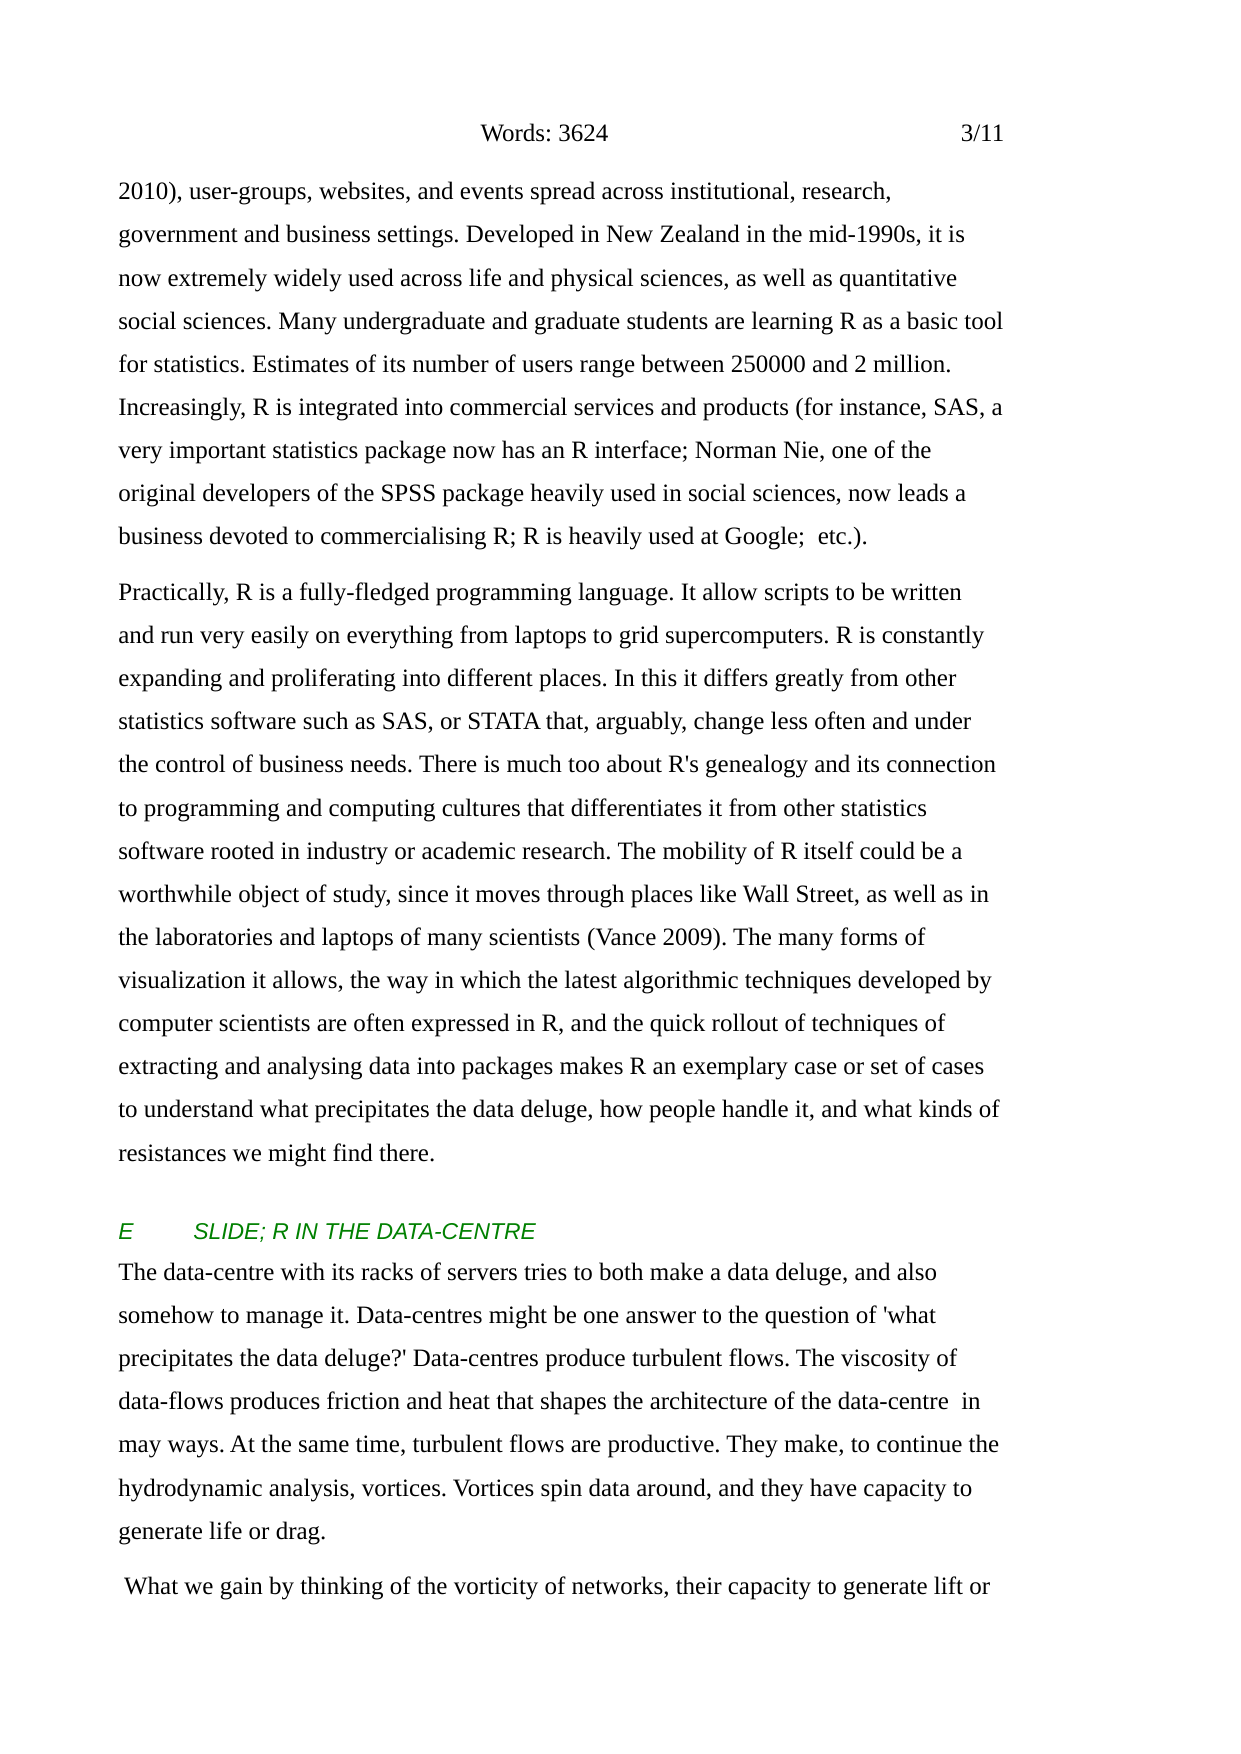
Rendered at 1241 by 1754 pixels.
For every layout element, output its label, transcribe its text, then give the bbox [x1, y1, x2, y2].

subtitle Slide; R in the data-centre [118, 1218, 1004, 1244]
text The data-centre with its racks of servers tries to both make a data deluge, and also somehow to manage it. Data-centres might be one answer to the question of 'what precipitates the data deluge?' Data-centres produce turbulent flows. The viscosity of data-flows produces friction and heat that shapes the architecture of the data-centre in may ways. At the same time, turbulent flows are productive. They make, to continue the hydrodynamic analysis, vortices. Vortices spin data around, and they have capacity to generate life or drag. [118, 1257, 1004, 1544]
text 2010), user-groups, websites, and events spread across institutional, research, government and business settings. Developed in New Zealand in the mid-1990s, it is now extremely widely used across life and physical sciences, as well as quantitative social sciences. Many undergraduate and graduate students are learning R as a basic tool for statistics. Estimates of its number of users range between 250000 and 2 million. Increasingly, R is integrated into commercial services and products (for instance, SAS, a very important statistics package now has an R interface; Norman Nie, one of the original developers of the SPSS package heavily used in social sciences, now leads a business devoted to commercialising R; R is heavily used at Google; etc.). [118, 176, 1004, 550]
text What we gain by thinking of the vorticity of networks, their capacity to generate lift or [118, 1571, 1004, 1600]
text Practically, R is a fully-fledged programming language. It allow scripts to be written and run very easily on everything from laptops to grid supercomputers. R is constantly expanding and proliferating into different places. In this it differs greatly from other statistics software such as SAS, or STATA that, arguably, change less often and under the control of business needs. There is much too about R's genealogy and its connection to programming and computing cultures that differentiates it from other statistics software rooted in industry or academic research. The mobility of R itself could be a worthwhile object of study, since it moves through places like Wall Street, as well as in the laboratories and laptops of many scientists (Vance 2009). The many forms of visualization it allows, the way in which the latest algorithmic techniques developed by computer scientists are often expressed in R, and the quick rollout of techniques of extracting and analysing data into packages makes R an exemplary case or set of cases to understand what precipitates the data deluge, how people handle it, and what kinds of resistances we might find there. [118, 577, 1004, 1166]
